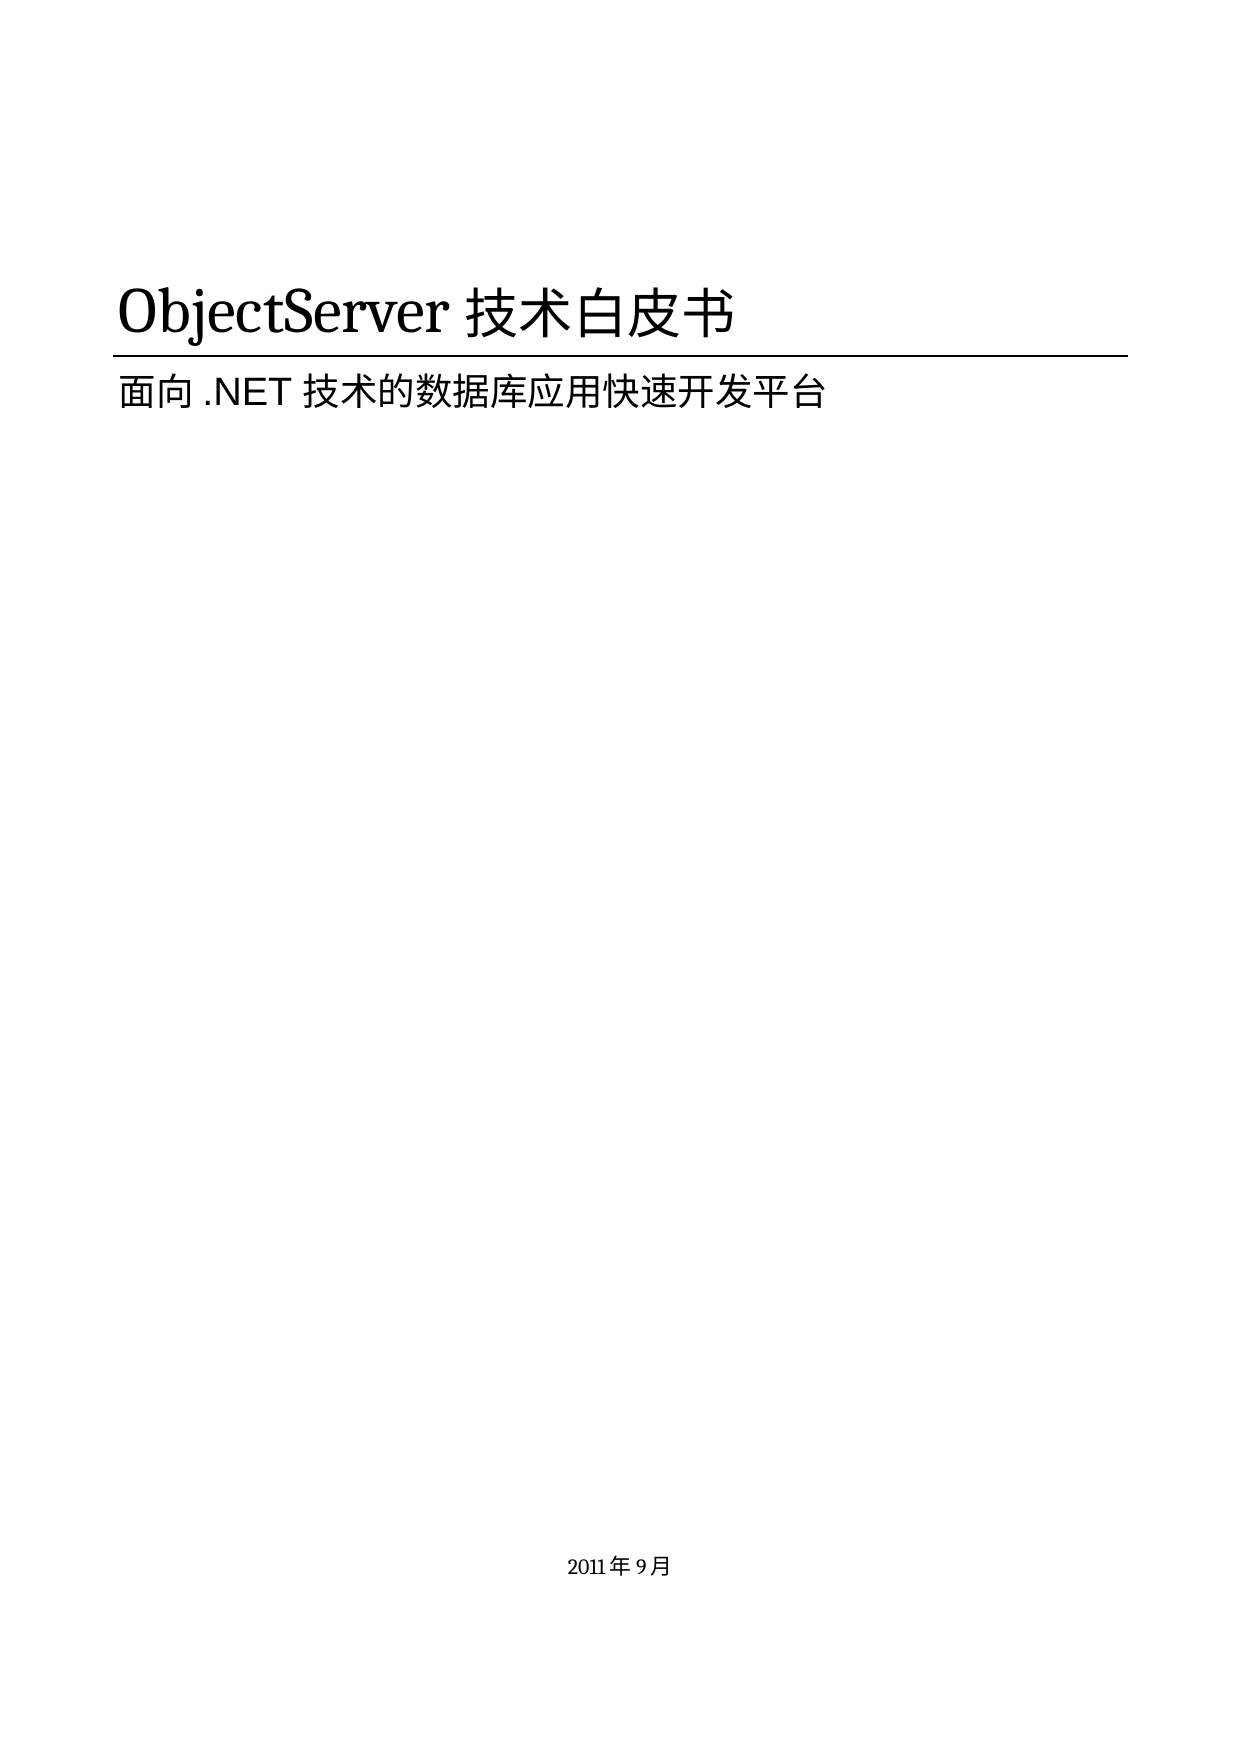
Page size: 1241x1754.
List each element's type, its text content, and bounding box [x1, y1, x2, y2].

table_header [113, 143, 1127, 182]
table_cell 面向 .NET 技术的数据库应用快速开发平台 [113, 357, 1127, 423]
table_cell [113, 460, 1127, 497]
table_cell ObjectServer 技术白皮书 [113, 264, 1127, 354]
table_cell [113, 497, 1127, 1405]
table_cell <组织LOGO> [113, 1405, 1127, 1507]
table_cell 2011年9月 [113, 1543, 1127, 1586]
table_cell [113, 183, 1127, 264]
table_cell [113, 423, 1127, 460]
table_cell [113, 1507, 1127, 1543]
